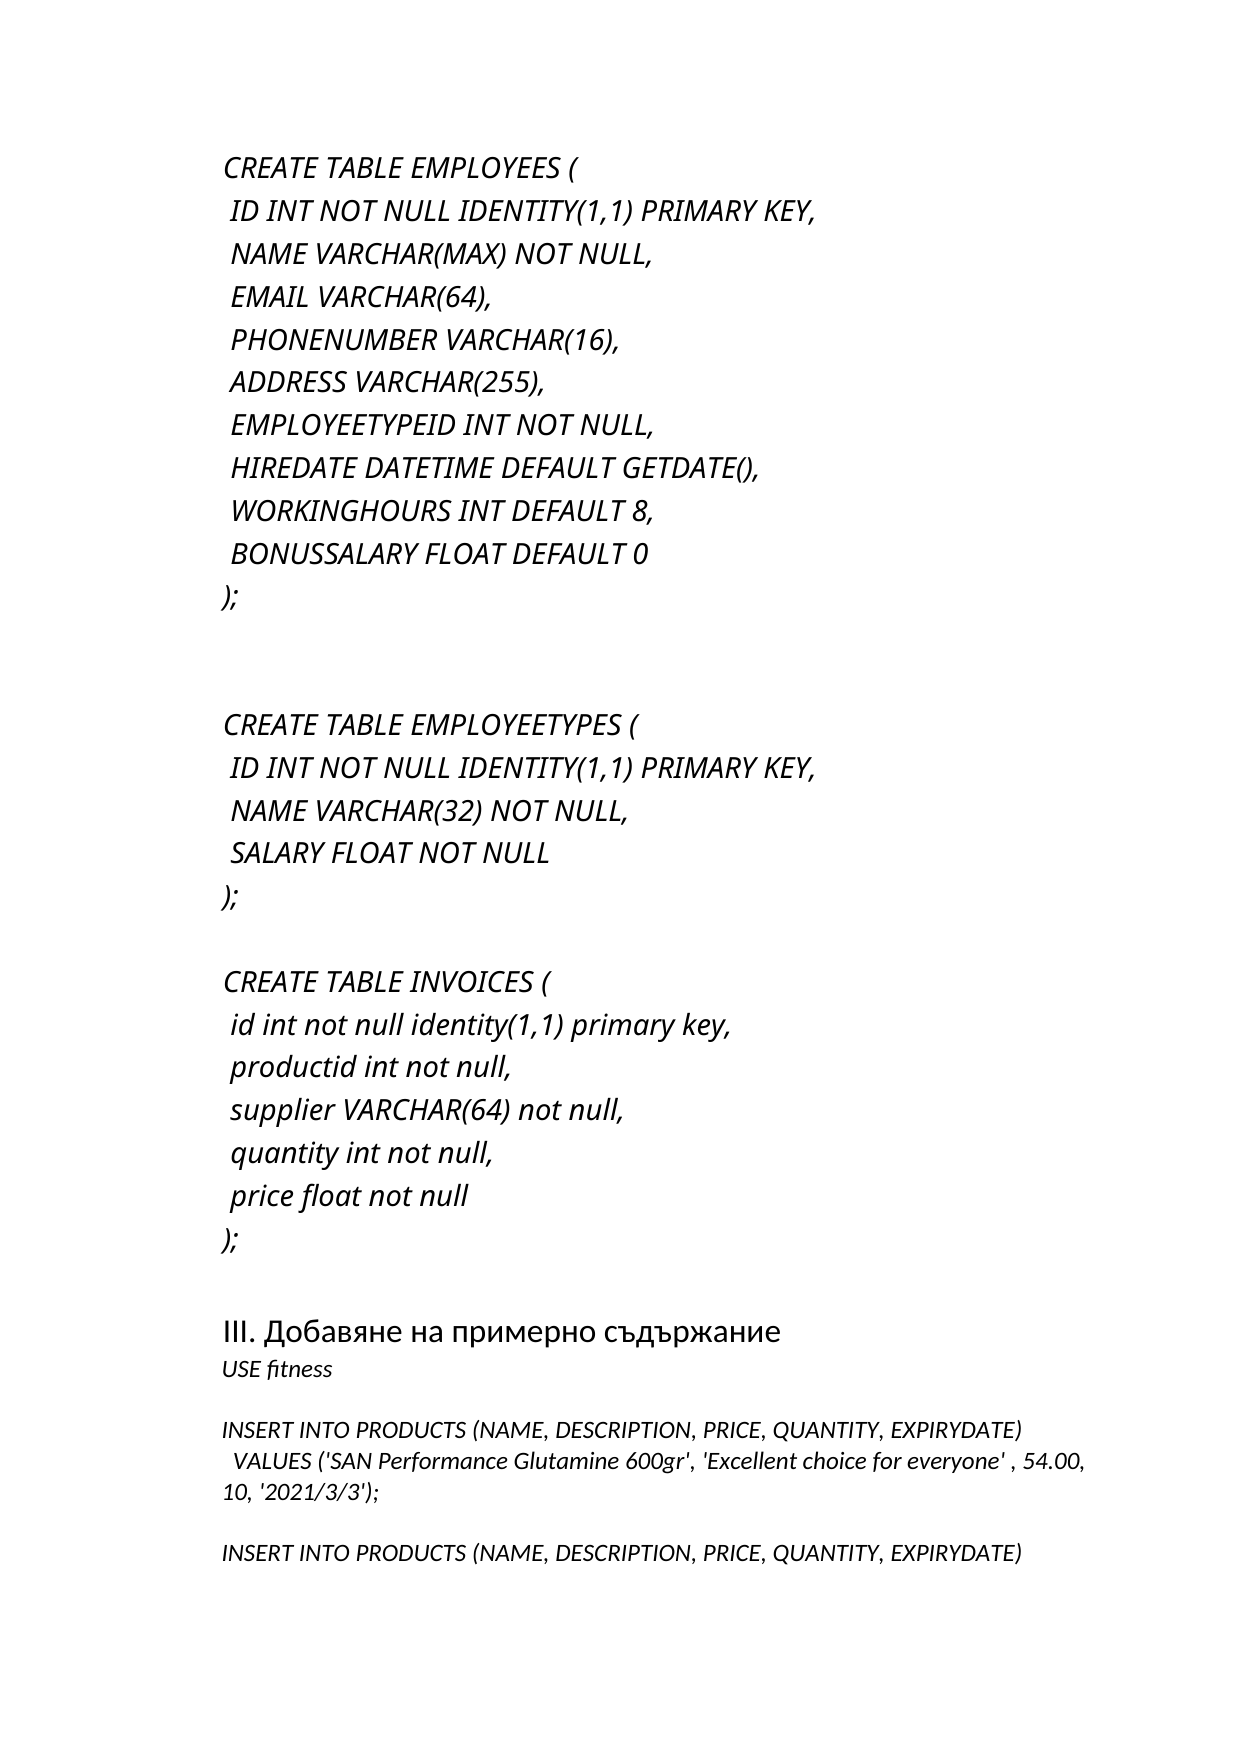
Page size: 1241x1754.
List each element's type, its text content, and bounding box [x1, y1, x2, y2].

list ADDRESS VARCHAR(255), [223, 362, 1093, 401]
list ); [223, 1218, 1093, 1258]
list id int not null identity(1,1) primary key, [223, 1004, 1093, 1043]
list VALUES ('SAN Performance Glutamine 600gr', 'Excellent choice for everyone' , 54.00, 10, '2021/3/3'); [221, 1445, 1093, 1506]
list SALARY FLOAT NOT NULL [223, 833, 1093, 872]
list ID INT NOT NULL IDENTITY(1,1) PRIMARY KEY, [223, 747, 1093, 787]
list ID INT NOT NULL IDENTITY(1,1) PRIMARY KEY, [223, 190, 1093, 230]
list CREATE TABLE EMPLOYEETYPES ( [223, 704, 1093, 744]
list ); [223, 576, 1093, 615]
list NAME VARCHAR(MAX) NOT NULL, [223, 233, 1093, 273]
list III. Добавяне на примерно съдържание [223, 1310, 1093, 1350]
list PHONENUMBER VARCHAR(16), [223, 319, 1093, 358]
list CREATE TABLE EMPLOYEES ( [223, 148, 1093, 187]
list EMAIL VARCHAR(64), [223, 276, 1093, 316]
list USE fitness [221, 1354, 1093, 1384]
list INSERT INTO PRODUCTS (NAME, DESCRIPTION, PRICE, QUANTITY, EXPIRYDATE) [221, 1537, 1093, 1567]
list productid int not null, [223, 1047, 1093, 1086]
list BONUSSALARY FLOAT DEFAULT 0 [223, 533, 1093, 573]
list HIREDATE DATETIME DEFAULT GETDATE(), [223, 447, 1093, 487]
list quantity int not null, [223, 1132, 1093, 1172]
list ); [223, 875, 1093, 915]
list INSERT INTO PRODUCTS (NAME, DESCRIPTION, PRICE, QUANTITY, EXPIRYDATE) [221, 1415, 1093, 1445]
list WORKINGHOURS INT DEFAULT 8, [223, 490, 1093, 530]
list supplier VARCHAR(64) not null, [223, 1089, 1093, 1129]
list NAME VARCHAR(32) NOT NULL, [223, 790, 1093, 829]
list EMPLOYEETYPEID INT NOT NULL, [223, 404, 1093, 444]
list price float not null [223, 1175, 1093, 1215]
list CREATE TABLE INVOICES ( [223, 961, 1093, 1001]
